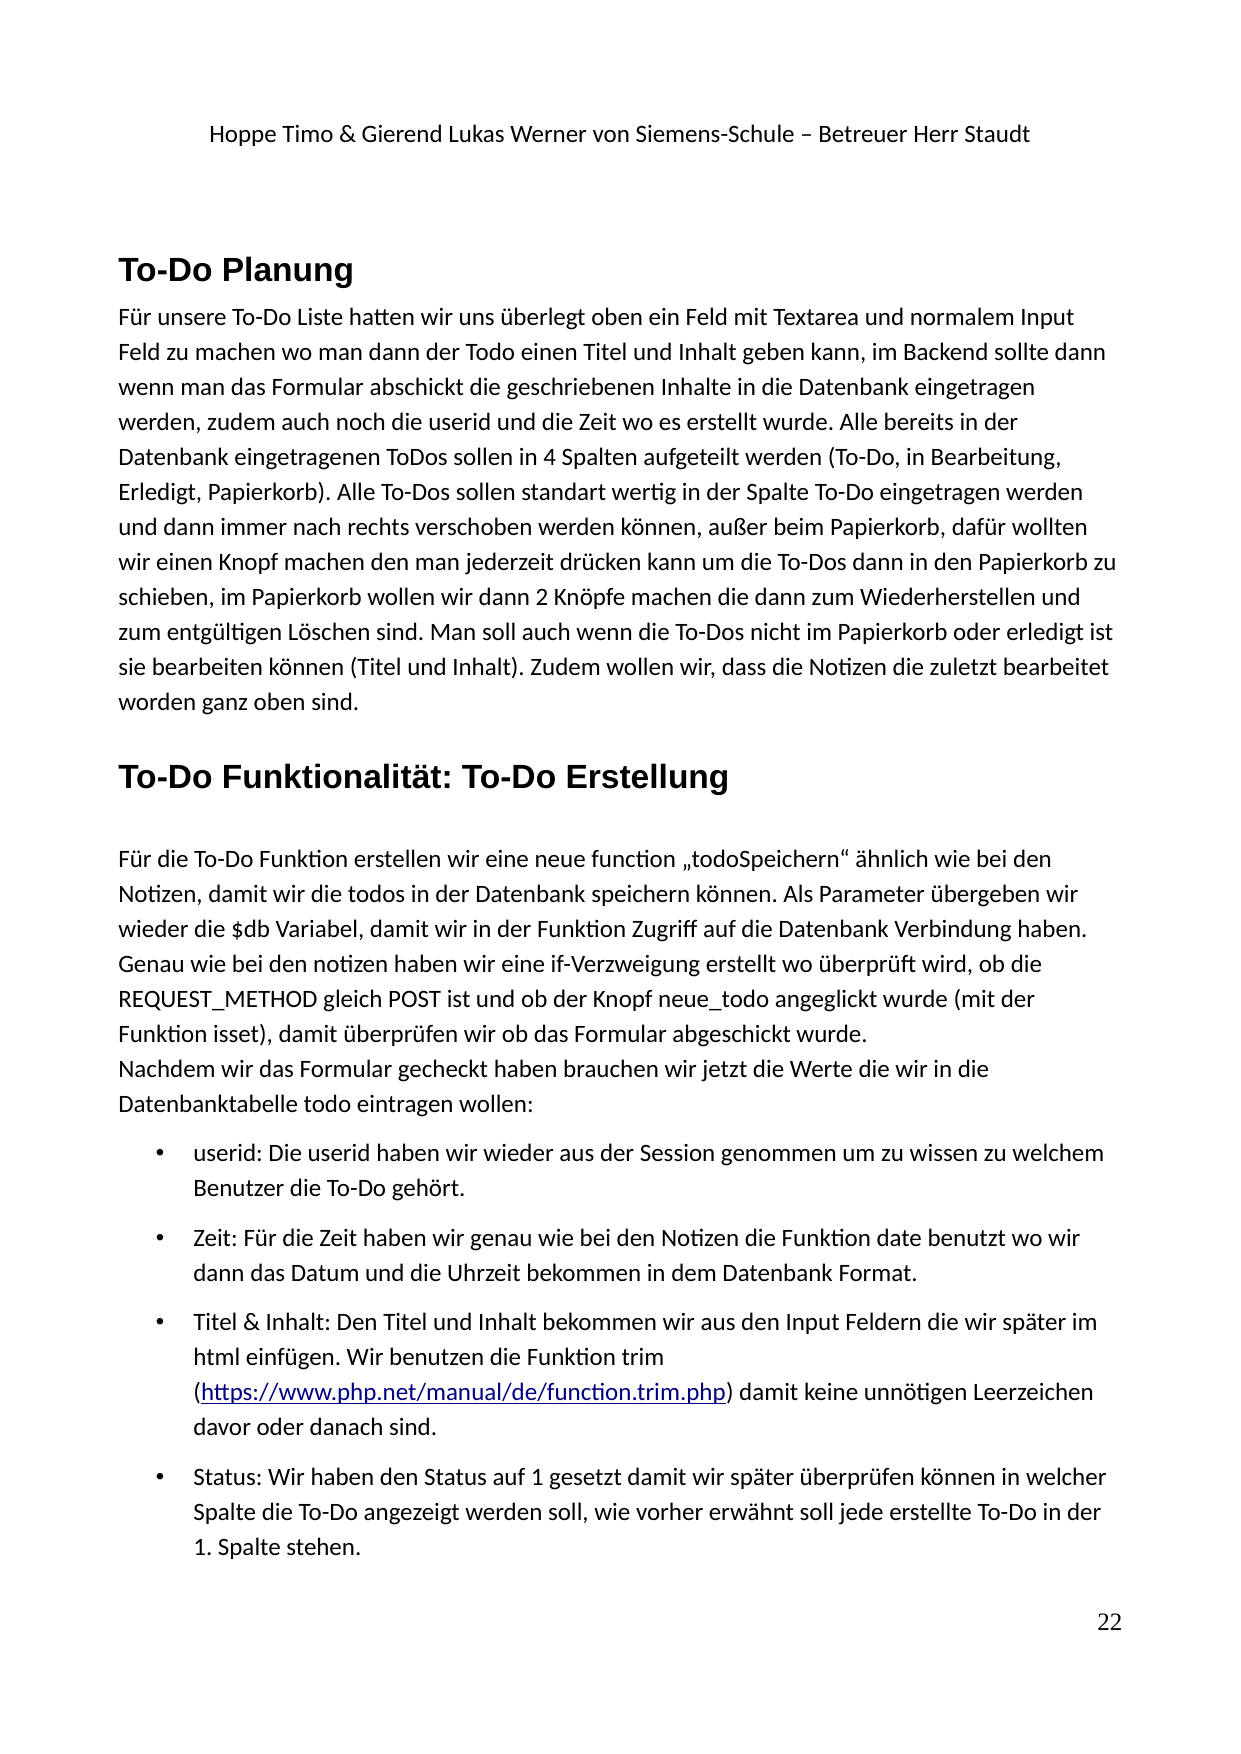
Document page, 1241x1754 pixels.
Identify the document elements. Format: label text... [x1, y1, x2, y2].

text Für die To-Do Funktion erstellen wir eine neue function „todoSpeichern“ ähnlich wie bei den Notizen, damit wir die todos in der Datenbank speichern können. Als Parameter übergeben wir wieder die $db Variabel, damit wir in der Funktion Zugriff auf die Datenbank Verbindung haben. Genau wie bei den notizen haben wir eine if-Verzweigung erstellt wo überprüft wird, ob die REQUEST_METHOD gleich POST ist und ob der Knopf neue_todo angeglickt wurde (mit der Funktion isset), damit überprüfen wir ob das Formular abgeschickt wurde. Nachdem wir das Formular gecheckt haben brauchen wir jetzt die Werte die wir in die Datenbanktabelle todo eintragen wollen: [118, 808, 1122, 1118]
text Für unsere To-Do Liste hatten wir uns überlegt oben ein Feld mit Textarea und normalem Input Feld zu machen wo man dann der Todo einen Titel und Inhalt geben kann, im Backend sollte dann wenn man das Formular abschickt die geschriebenen Inhalte in die Datenbank eingetragen werden, zudem auch noch die userid und die Zeit wo es erstellt wurde. Alle bereits in der Datenbank eingetragenen ToDos sollen in 4 Spalten aufgeteilt werden (To-Do, in Bearbeitung, Erledigt, Papierkorb). Alle To-Dos sollen standart wertig in der Spalte To-Do eingetragen werden und dann immer nach rechts verschoben werden können, außer beim Papierkorb, dafür wollten wir einen Knopf machen den man jederzeit drücken kann um die To-Dos dann in den Papierkorb zu schieben, im Papierkorb wollen wir dann 2 Knöpfe machen die dann zum Wiederherstellen und zum entgültigen Löschen sind. Man soll auch wenn die To-Dos nicht im Papierkorb oder erledigt ist sie bearbeiten können (Titel und Inhalt). Zudem wollen wir, dass die Notizen die zuletzt bearbeitet worden ganz oben sind. [118, 301, 1122, 717]
subtitle To-Do Planung [118, 250, 1122, 289]
subtitle To-Do Funktionalität: To-Do Erstellung [118, 757, 1122, 795]
list Titel & Inhalt: Den Titel und Inhalt bekommen wir aus den Input Feldern die wir später im html einfügen. Wir benutzen die Funktion trim (https://www.php.net/manual/de/function.trim.php) damit keine unnötigen Leerzeichen davor oder danach sind. [156, 1307, 1122, 1442]
list Zeit: Für die Zeit haben wir genau wie bei den Notizen die Funktion date benutzt wo wir dann das Datum und die Uhrzeit bekommen in dem Datenbank Format. [156, 1222, 1122, 1287]
list Status: Wir haben den Status auf 1 gesetzt damit wir später überprüfen können in welcher Spalte die To-Do angezeigt werden soll, wie vorher erwähnt soll jede erstellte To-Do in der 1. Spalte stehen. [156, 1461, 1122, 1562]
list userid: Die userid haben wir wieder aus der Session genommen um zu wissen zu welchem Benutzer die To-Do gehört. [156, 1137, 1122, 1203]
